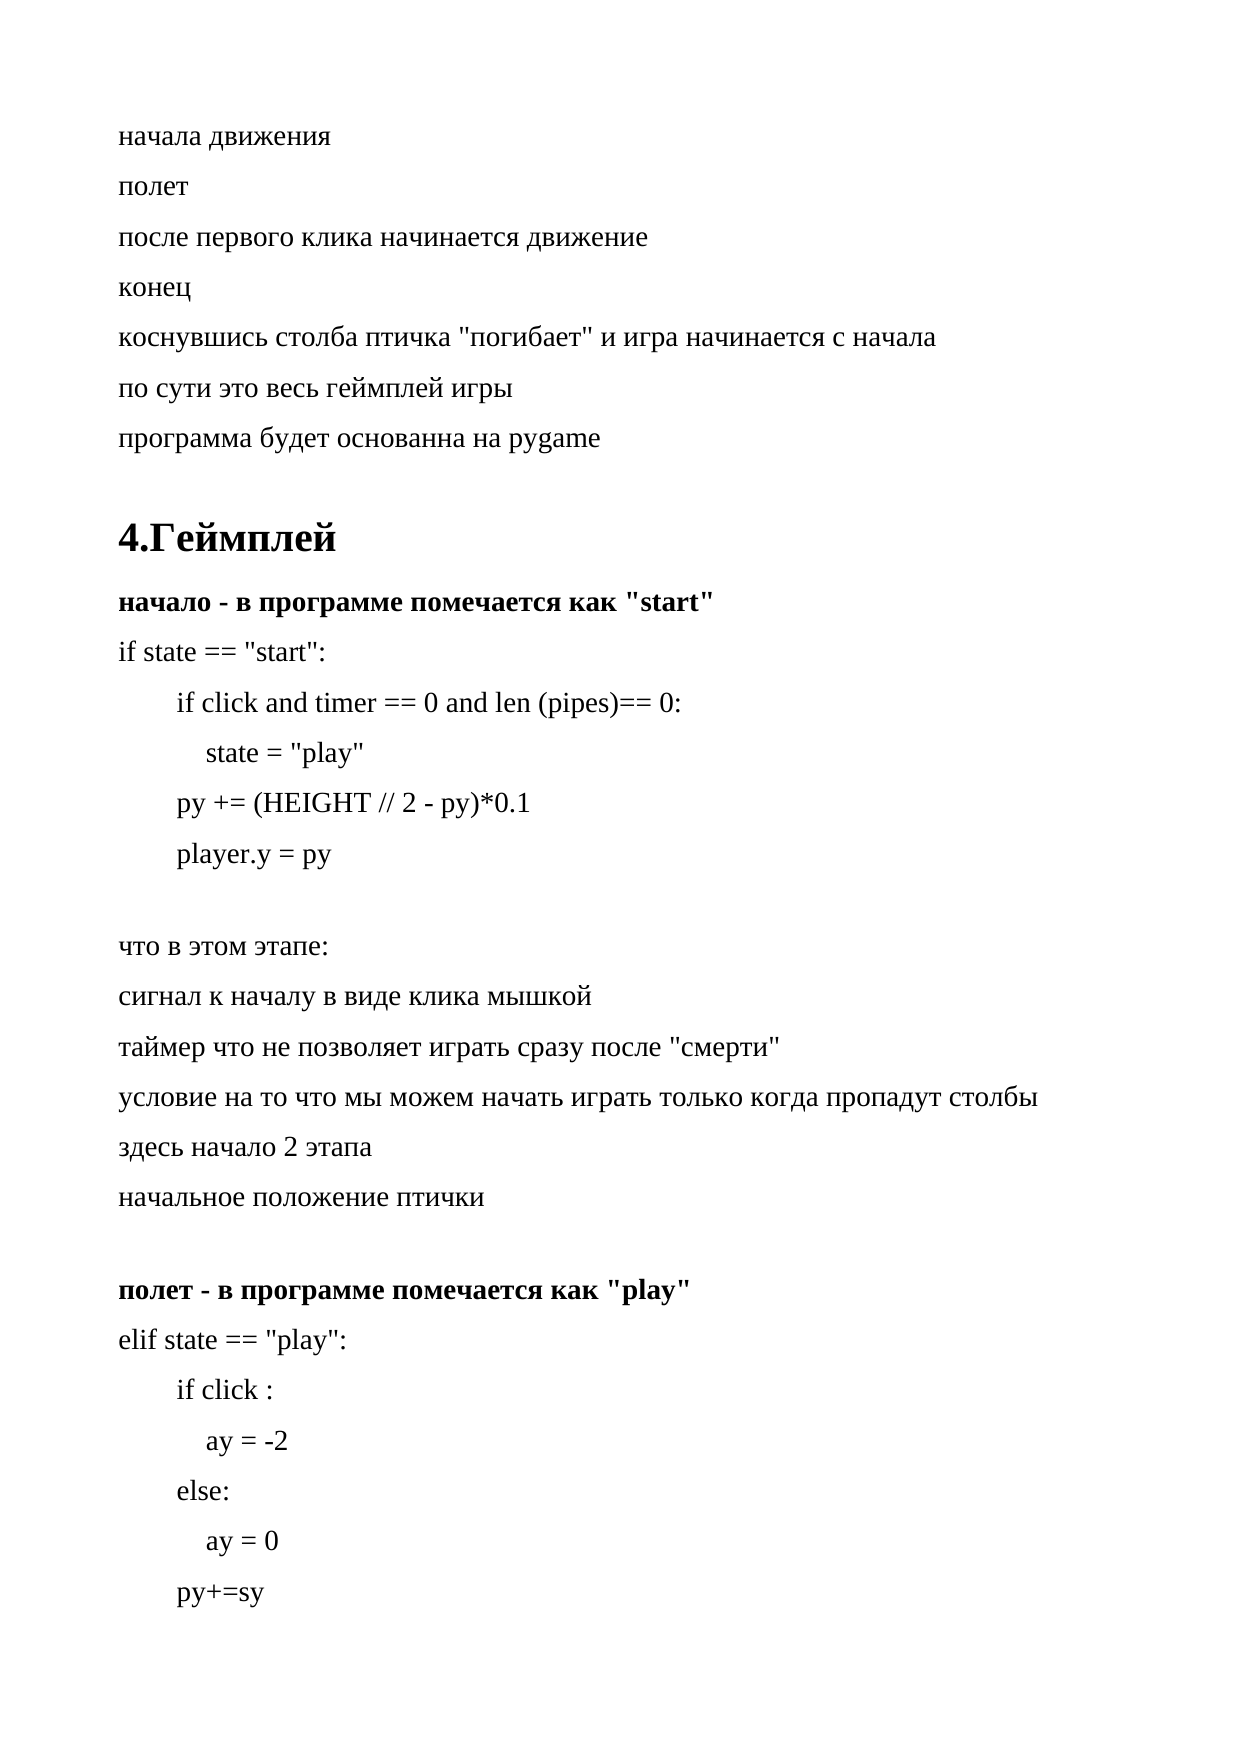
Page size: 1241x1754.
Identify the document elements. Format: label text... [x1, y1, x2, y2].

text if click and timer == 0 and len (pipes)== 0: [118, 685, 1122, 718]
text конец [118, 269, 1122, 303]
text полет [118, 168, 1122, 202]
text полет - в программе помечается как "play" [118, 1272, 1122, 1305]
text elif state == "play": [118, 1322, 1122, 1356]
text state = "play" [118, 735, 1122, 769]
text начальное положение птички [118, 1179, 1122, 1213]
text player.y = py [118, 836, 1122, 869]
text else: [118, 1473, 1122, 1507]
text начало - в программе помечается как "start" [118, 584, 1122, 618]
text начала движения [118, 118, 1122, 152]
text py+=sy [118, 1574, 1122, 1607]
text после первого клика начинается движение [118, 219, 1122, 252]
text программа будет основанна на pygame [118, 420, 1122, 453]
text по сути это весь геймплей игры [118, 370, 1122, 403]
text условие на то что мы можем начать играть только когда пропадут столбы [118, 1079, 1122, 1112]
text 4.Геймплей [118, 512, 1122, 560]
text здесь начало 2 этапа [118, 1129, 1122, 1163]
text таймер что не позволяет играть сразу после "смерти" [118, 1029, 1122, 1062]
text py += (HEIGHT // 2 - py)*0.1 [118, 785, 1122, 819]
text ay = -2 [118, 1423, 1122, 1456]
text if click : [118, 1372, 1122, 1406]
text коснувшись столба птичка "погибает" и игра начинается с начала [118, 319, 1122, 353]
text if state == "start": [118, 634, 1122, 668]
text сигнал к началу в виде клика мышкой [118, 978, 1122, 1012]
text что в этом этапе: [118, 928, 1122, 962]
text ay = 0 [118, 1523, 1122, 1557]
